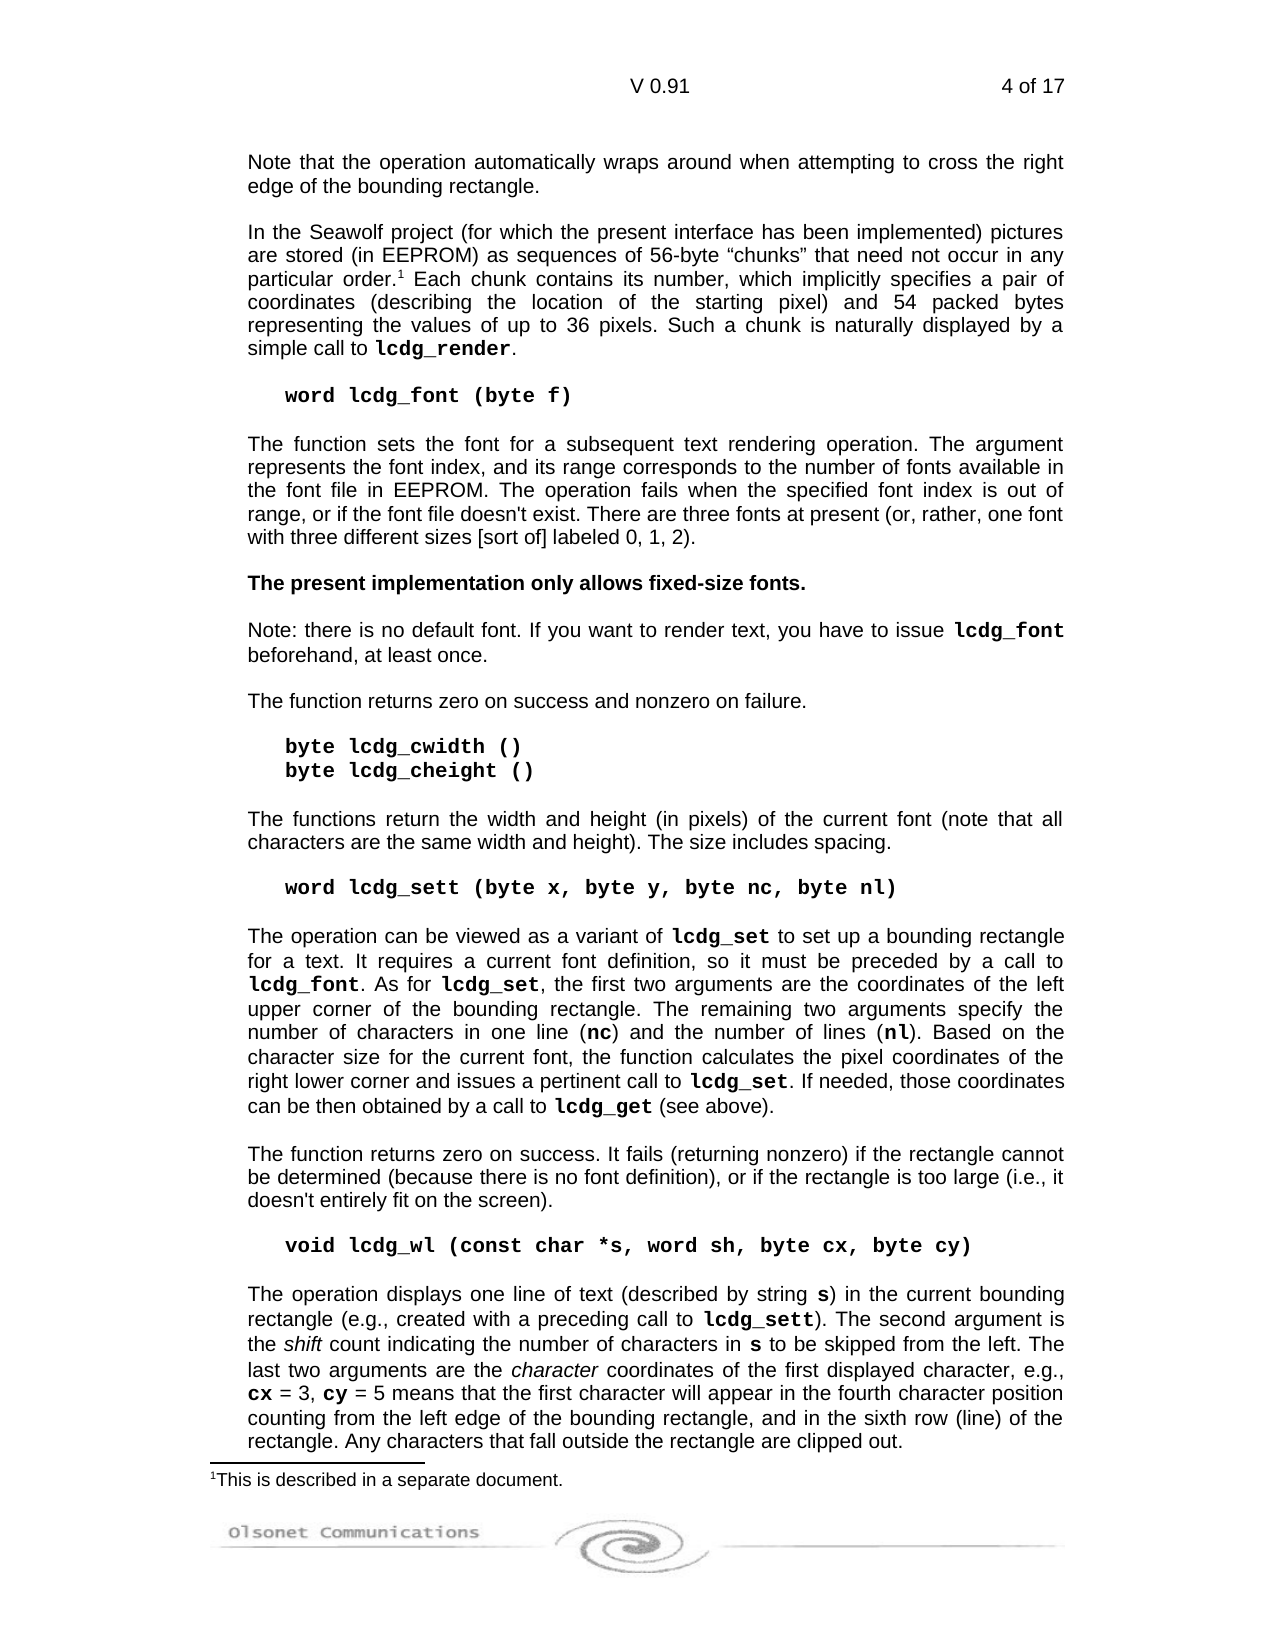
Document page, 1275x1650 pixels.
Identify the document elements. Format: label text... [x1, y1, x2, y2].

text The present implementation only allows fixed-size fonts. [247, 572, 1065, 595]
text In the Seawolf project (for which the present interface has been implemented) pictures are stored (in EEPROM) as sequences of 56-byte “chunks” that need not occur in any particular order. Each chunk contains its number, which implicitly specifies a pair of coordinates (describing the location of the starting pixel) and 54 packed bytes representing the values of up to 36 pixels. Such a chunk is naturally displayed by a simple call to lcdg_render. [247, 221, 1065, 362]
text The function returns zero on success and nonzero on failure. [247, 690, 1065, 713]
list byte lcdg_cwidth () [247, 736, 1065, 760]
text This is described in a separate document. [210, 1469, 1065, 1490]
text The function sets the font for a subsequent text rendering operation. The argument represents the font index, and its range corresponds to the number of fonts available in the font file in EEPROM. The operation fails when the specified font index is out of range, or if the font file doesn't exist. There are three fonts at present (or, rather, one font with three different sizes [sort of] labeled 0, 1, 2). [247, 432, 1065, 548]
list void lcdg_wl (const char *s, word sh, byte cx, byte cy) [247, 1236, 1065, 1259]
text The operation displays one line of text (described by string s) in the current bounding rectangle (e.g., created with a preceding call to lcdg_sett). The second argument is the shift count indicating the number of characters in s to be skipped from the left. The last two arguments are the character coordinates of the first displayed character, e.g., cx = 3, cy = 5 means that the first character will appear in the fourth character position counting from the left edge of the bounding rectangle, and in the sixth row (line) of the rectangle. Any characters that fall outside the rectangle are clipped out. [247, 1283, 1065, 1453]
text The function returns zero on success. It fails (returning nonzero) if the rectangle cannot be determined (because there is no font definition), or if the rectangle is too large (i.e., it doesn't entirely fit on the screen). [247, 1143, 1065, 1212]
text Note: there is no default font. If you want to render text, you have to issue lcdg_font beforehand, at least once. [247, 618, 1065, 667]
text The functions return the width and height (in pixels) of the current font (note that all characters are the same width and height). The size includes spacing. [247, 807, 1065, 854]
list word lcdg_font (byte f) [247, 385, 1065, 409]
text The operation can be viewed as a variant of lcdg_set to set up a bounding rectangle for a text. It requires a current font definition, so it must be preceded by a call to lcdg_font. As for lcdg_set, the first two arguments are the coordinates of the left upper corner of the bounding rectangle. The remaining two arguments specify the number of characters in one line (nc) and the number of lines (nl). Based on the character size for the current font, the function calculates the pixel coordinates of the right lower corner and issues a pertinent call to lcdg_set. If needed, those coordinates can be then obtained by a call to lcdg_get (see above). [247, 924, 1065, 1119]
list word lcdg_sett (byte x, byte y, byte nc, byte nl) [247, 877, 1065, 901]
text Note that the operation automatically wraps around when attempting to cross the right edge of the bounding rectangle. [247, 151, 1065, 197]
list byte lcdg_cheight () [247, 760, 1065, 783]
picture [210, 1504, 1065, 1596]
